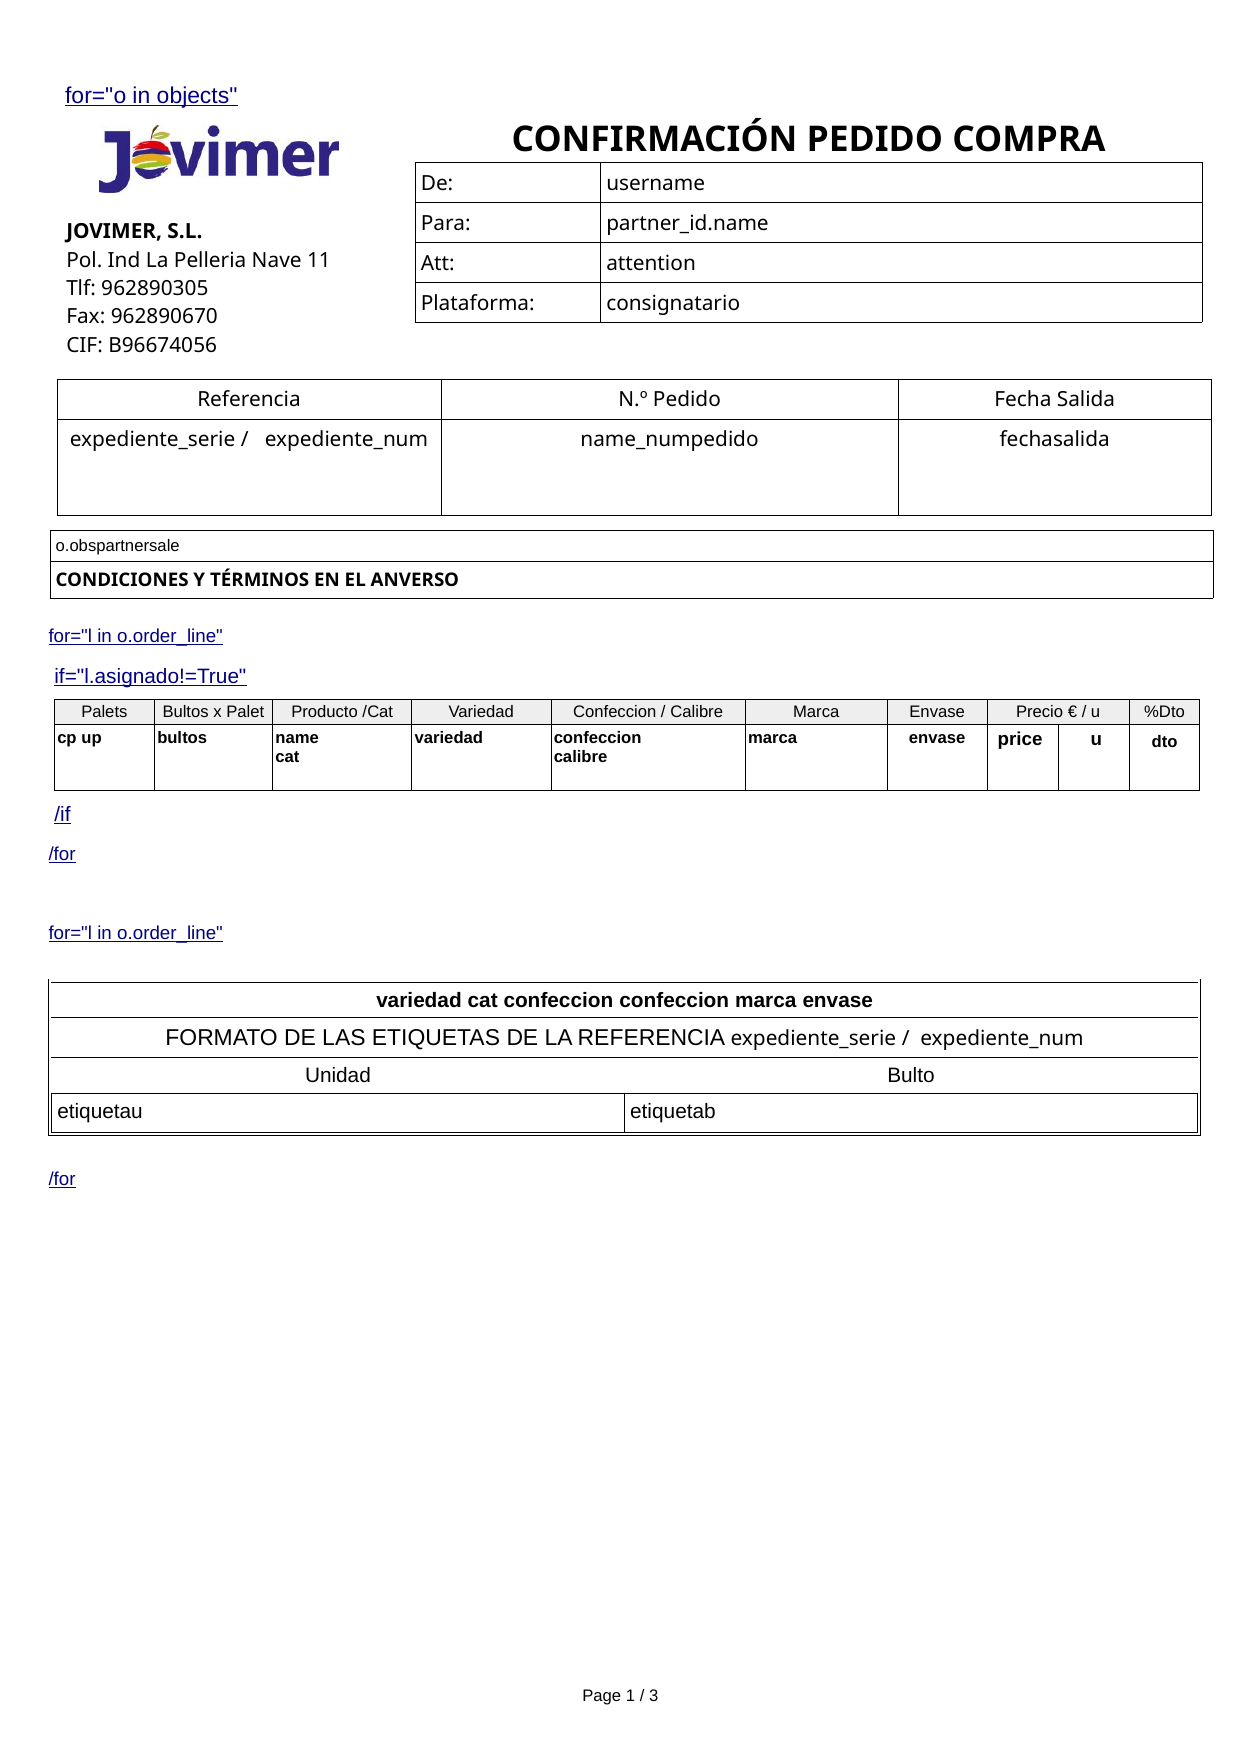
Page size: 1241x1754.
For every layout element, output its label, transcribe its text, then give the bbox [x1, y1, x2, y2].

table_header o.obspartnersale [51, 531, 1213, 561]
table_cell [43, 653, 1212, 837]
table_header Confeccion / Calibre [552, 700, 745, 724]
table_header for="l in o.order_line" [43, 916, 1212, 949]
table_cell [43, 949, 1212, 1162]
table_cell Att: [416, 243, 600, 282]
table_header N.º Pedido [442, 380, 898, 418]
table_cell marca [746, 725, 887, 790]
table_cell CONDICIONES Y TÉRMINOS EN EL ANVERSO [51, 562, 1213, 598]
table_header Marca [746, 700, 887, 724]
table_header Precio € / u [988, 700, 1129, 724]
table_header JOVIMER, S.L. Pol. Ind La Pelleria Nave 11 Tlf: 962890305 Fax: 962890670 CIF: B96674056 [60, 108, 409, 364]
table_header Palets [55, 700, 154, 724]
table_header Referencia [58, 380, 441, 418]
table_cell /for [43, 838, 1212, 870]
table_header %Dto [1130, 700, 1199, 724]
table_cell [48, 1136, 1200, 1157]
table_header De: [416, 163, 600, 202]
table_header Variedad [412, 700, 551, 724]
table_cell cp up [55, 725, 154, 790]
table_header username [601, 163, 1202, 202]
table_cell fechasalida [899, 420, 1211, 515]
table_cell variedad [412, 725, 551, 790]
table_header Envase [888, 700, 987, 724]
table_cell envase [888, 725, 987, 790]
table_cell u [1059, 725, 1129, 790]
table_header variedad cat confeccion confeccion marca envase [51, 983, 1197, 1017]
table_header Bultos x Palet [155, 700, 272, 724]
table_cell Bulto [624, 1058, 1197, 1093]
table_cell attention [601, 243, 1202, 282]
table_cell Para: [416, 203, 600, 242]
table_cell Plataforma: [416, 283, 600, 322]
table_cell price [988, 725, 1058, 790]
table_cell /if [48, 796, 1212, 832]
table_header Producto /Cat [273, 700, 411, 724]
table_header Fecha Salida [899, 380, 1211, 418]
table_header CONFIRMACIÓN PEDIDO COMPRA [409, 108, 1208, 364]
table_cell consignatario [601, 283, 1202, 322]
table_cell etiquetab [625, 1094, 1197, 1132]
table_cell name_numpedido [442, 420, 898, 515]
text for="o in objects" [65, 82, 1175, 108]
table_header for="l in o.order_line" [43, 619, 1212, 652]
table_cell Unidad [51, 1058, 624, 1093]
table_cell bultos [155, 725, 272, 790]
table_cell etiquetau [52, 1094, 624, 1132]
table_header if="l.asignado!=True" [48, 658, 1212, 693]
table_header [49, 979, 1200, 1135]
table_cell name cat [273, 725, 411, 790]
table_cell dto [1130, 725, 1199, 790]
table_cell FORMATO DE LAS ETIQUETAS DE LA REFERENCIA expediente_serie / expediente_num [51, 1018, 1197, 1057]
table_cell [48, 694, 1212, 796]
table_cell /for [43, 1163, 1212, 1195]
table_cell expediente_serie / expediente_num [58, 420, 441, 515]
picture [99, 125, 339, 193]
table_cell confeccion calibre [552, 725, 745, 790]
table_cell partner_id.name [601, 203, 1202, 242]
